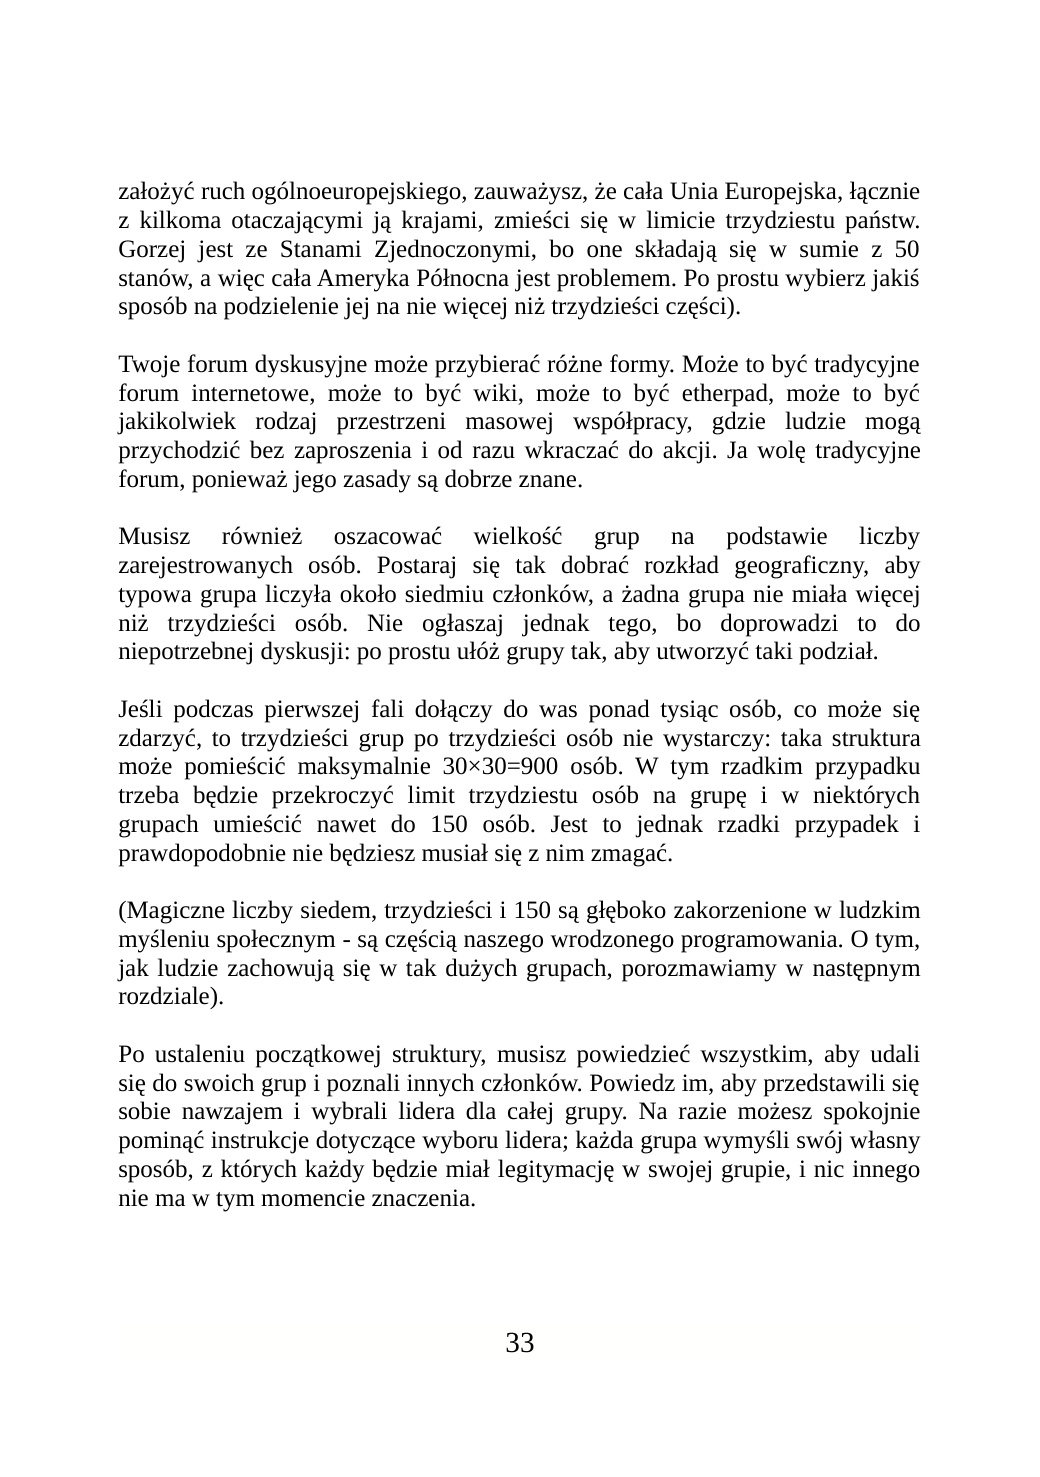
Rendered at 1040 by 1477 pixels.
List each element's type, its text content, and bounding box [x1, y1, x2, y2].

text Musisz również oszacować wielkość grup na podstawie liczby zarejestrowanych osób. Postaraj się tak dobrać rozkład geograficzny, aby typowa grupa liczyła około siedmiu członków, a żadna grupa nie miała więcej niż trzydzieści osób. Nie ogłaszaj jednak tego, bo doprowadzi to do niepotrzebnej dyskusji: po prostu ułóż grupy tak, aby utworzyć taki podział. [118, 521, 921, 665]
text (Magiczne liczby siedem, trzydzieści i 150 są głęboko zakorzenione w ludzkim myśleniu społecznym - są częścią naszego wrodzonego programowania. O tym, jak ludzie zachowują się w tak dużych grupach, porozmawiamy w następnym rozdziale). [118, 895, 921, 1010]
text Jeśli podczas pierwszej fali dołączy do was ponad tysiąc osób, co może się zdarzyć, to trzydzieści grup po trzydzieści osób nie wystarczy: taka struktura może pomieścić maksymalnie 30×30=900 osób. W tym rzadkim przypadku trzeba będzie przekroczyć limit trzydziestu osób na grupę i w niektórych grupach umieścić nawet do 150 osób. Jest to jednak rzadki przypadek i prawdopodobnie nie będziesz musiał się z nim zmagać. [118, 694, 921, 866]
text Po ustaleniu początkowej struktury, musisz powiedzieć wszystkim, aby udali się do swoich grup i poznali innych członków. Powiedz im, aby przedstawili się sobie nawzajem i wybrali lidera dla całej grupy. Na razie możesz spokojnie pominąć instrukcje dotyczące wyboru lidera; każda grupa wymyśli swój własny sposób, z których każdy będzie miał legitymację w swojej grupie, i nic innego nie ma w tym momencie znaczenia. [118, 1039, 921, 1211]
text Twoje forum dyskusyjne może przybierać różne formy. Może to być tradycyjne forum internetowe, może to być wiki, może to być etherpad, może to być jakikolwiek rodzaj przestrzeni masowej współpracy, gdzie ludzie mogą przychodzić bez zaproszenia i od razu wkraczać do akcji. Ja wolę tradycyjne forum, ponieważ jego zasady są dobrze znane. [118, 349, 921, 493]
text założyć ruch ogólnoeuropejskiego, zauważysz, że cała Unia Europejska, łącznie z kilkoma otaczającymi ją krajami, zmieści się w limicie trzydziestu państw. Gorzej jest ze Stanami Zjednoczonymi, bo one składają się w sumie z 50 stanów, a więc cała Ameryka Północna jest problemem. Po prostu wybierz jakiś sposób na podzielenie jej na nie więcej niż trzydzieści części). [118, 176, 921, 320]
